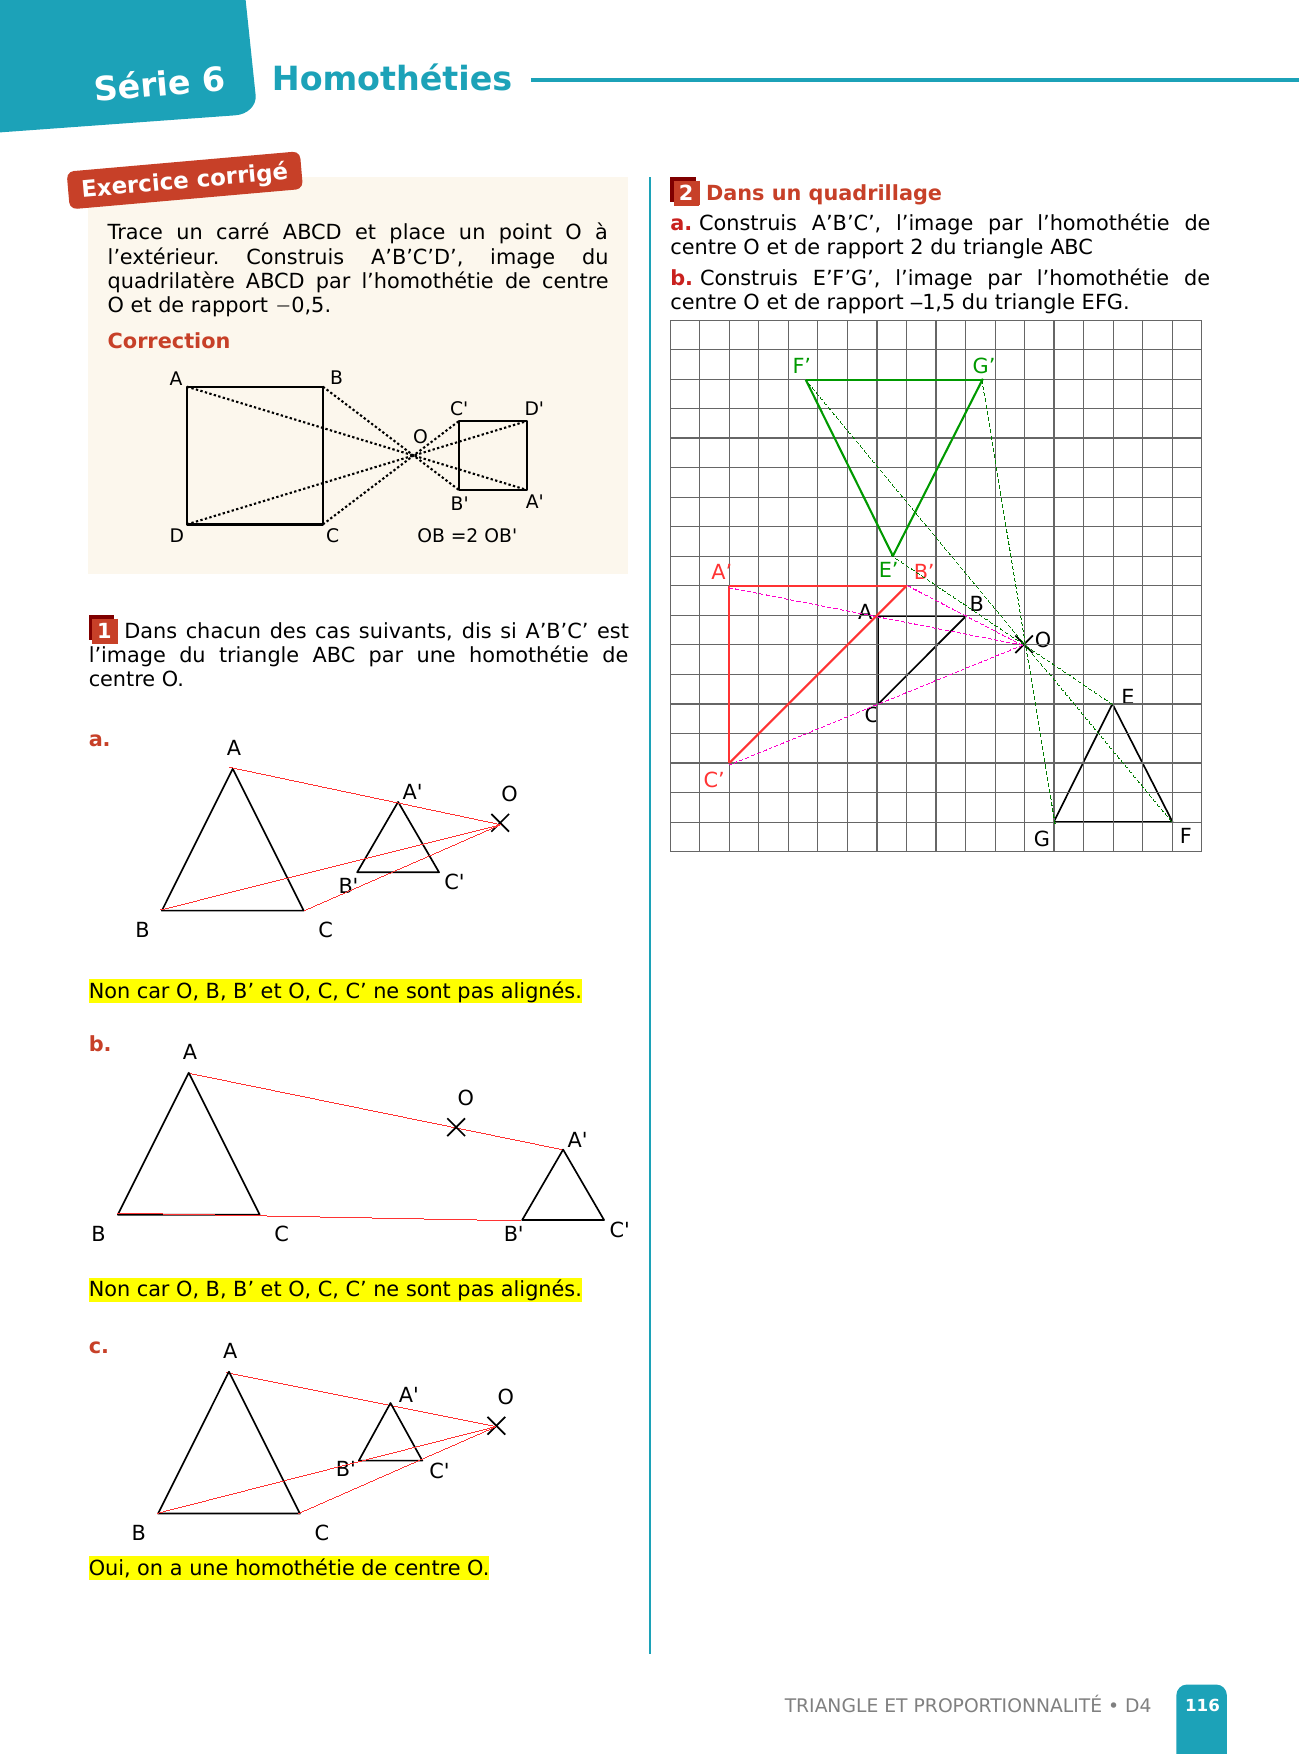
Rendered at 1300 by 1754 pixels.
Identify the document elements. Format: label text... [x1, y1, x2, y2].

list b. Construis E’F’G’, l’image par l’homothétie de centre O et de rapport –1,5 du triangle EFG. [670, 266, 1211, 314]
text Correction [107, 329, 609, 354]
list Non car O, B, B’ et O, C, C’ ne sont pas alignés. [88, 1260, 629, 1302]
list Oui, on a une homothétie de centre O. [88, 1538, 629, 1580]
subtitle Dans un quadrillage [696, 177, 1211, 205]
text Trace un carré ABCD et place un point O à l’extérieur. Construis A’B’C’D’, image du quadrilatère ABCD par l’homothétie de centre O et de rapport −0,5. [107, 220, 609, 317]
list a. Construis A’B’C’, l’image par l’homothétie de centre O et de rapport 2 du triangle ABC [670, 211, 1211, 260]
subtitle Dans chacun des cas suivants, dis si A’B’C’ est l’image du triangle ABC par une homothétie de centre O. [88, 615, 629, 692]
list Non car O, B, B’ et O, C, C’ ne sont pas alignés. [88, 962, 629, 1003]
